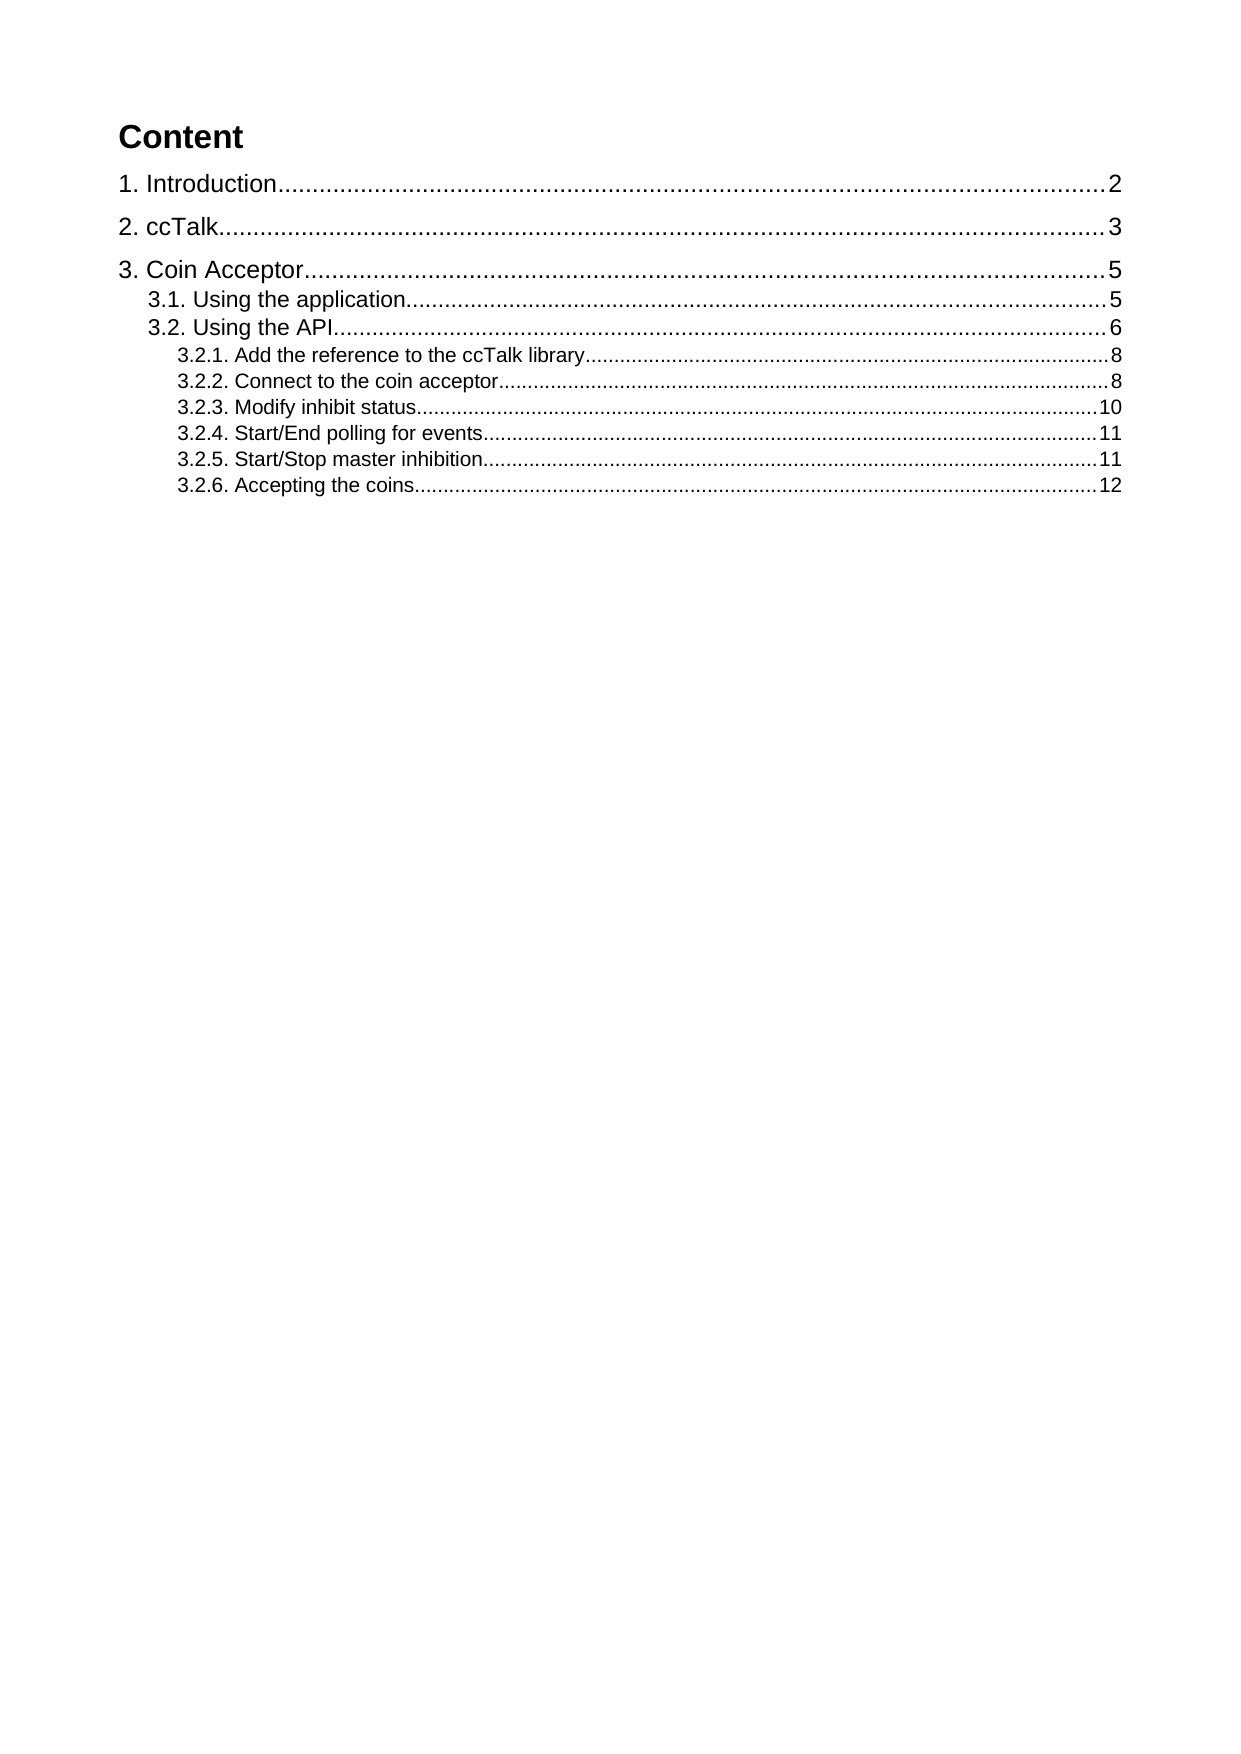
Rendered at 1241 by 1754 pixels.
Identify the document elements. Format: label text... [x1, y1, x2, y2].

text 3.1. Using the application 5 [148, 286, 1122, 312]
text 3.2.3. Modify inhibit status 10 [177, 396, 1122, 419]
text 3.2.2. Connect to the coin acceptor 8 [177, 369, 1122, 393]
subtitle Content [118, 118, 1122, 155]
text 3.2.1. Add the reference to the ccTalk library 8 [177, 343, 1122, 367]
text 3. Coin Acceptor 5 [118, 256, 1122, 283]
text 3.2. Using the API 6 [148, 315, 1122, 340]
text 1. Introduction 2 [118, 170, 1122, 198]
text 3.2.4. Start/End polling for events 11 [177, 422, 1122, 445]
text 3.2.6. Accepting the coins 12 [177, 474, 1122, 497]
text 2. ccTalk 3 [118, 213, 1122, 241]
text 3.2.5. Start/Stop master inhibition 11 [177, 448, 1122, 471]
